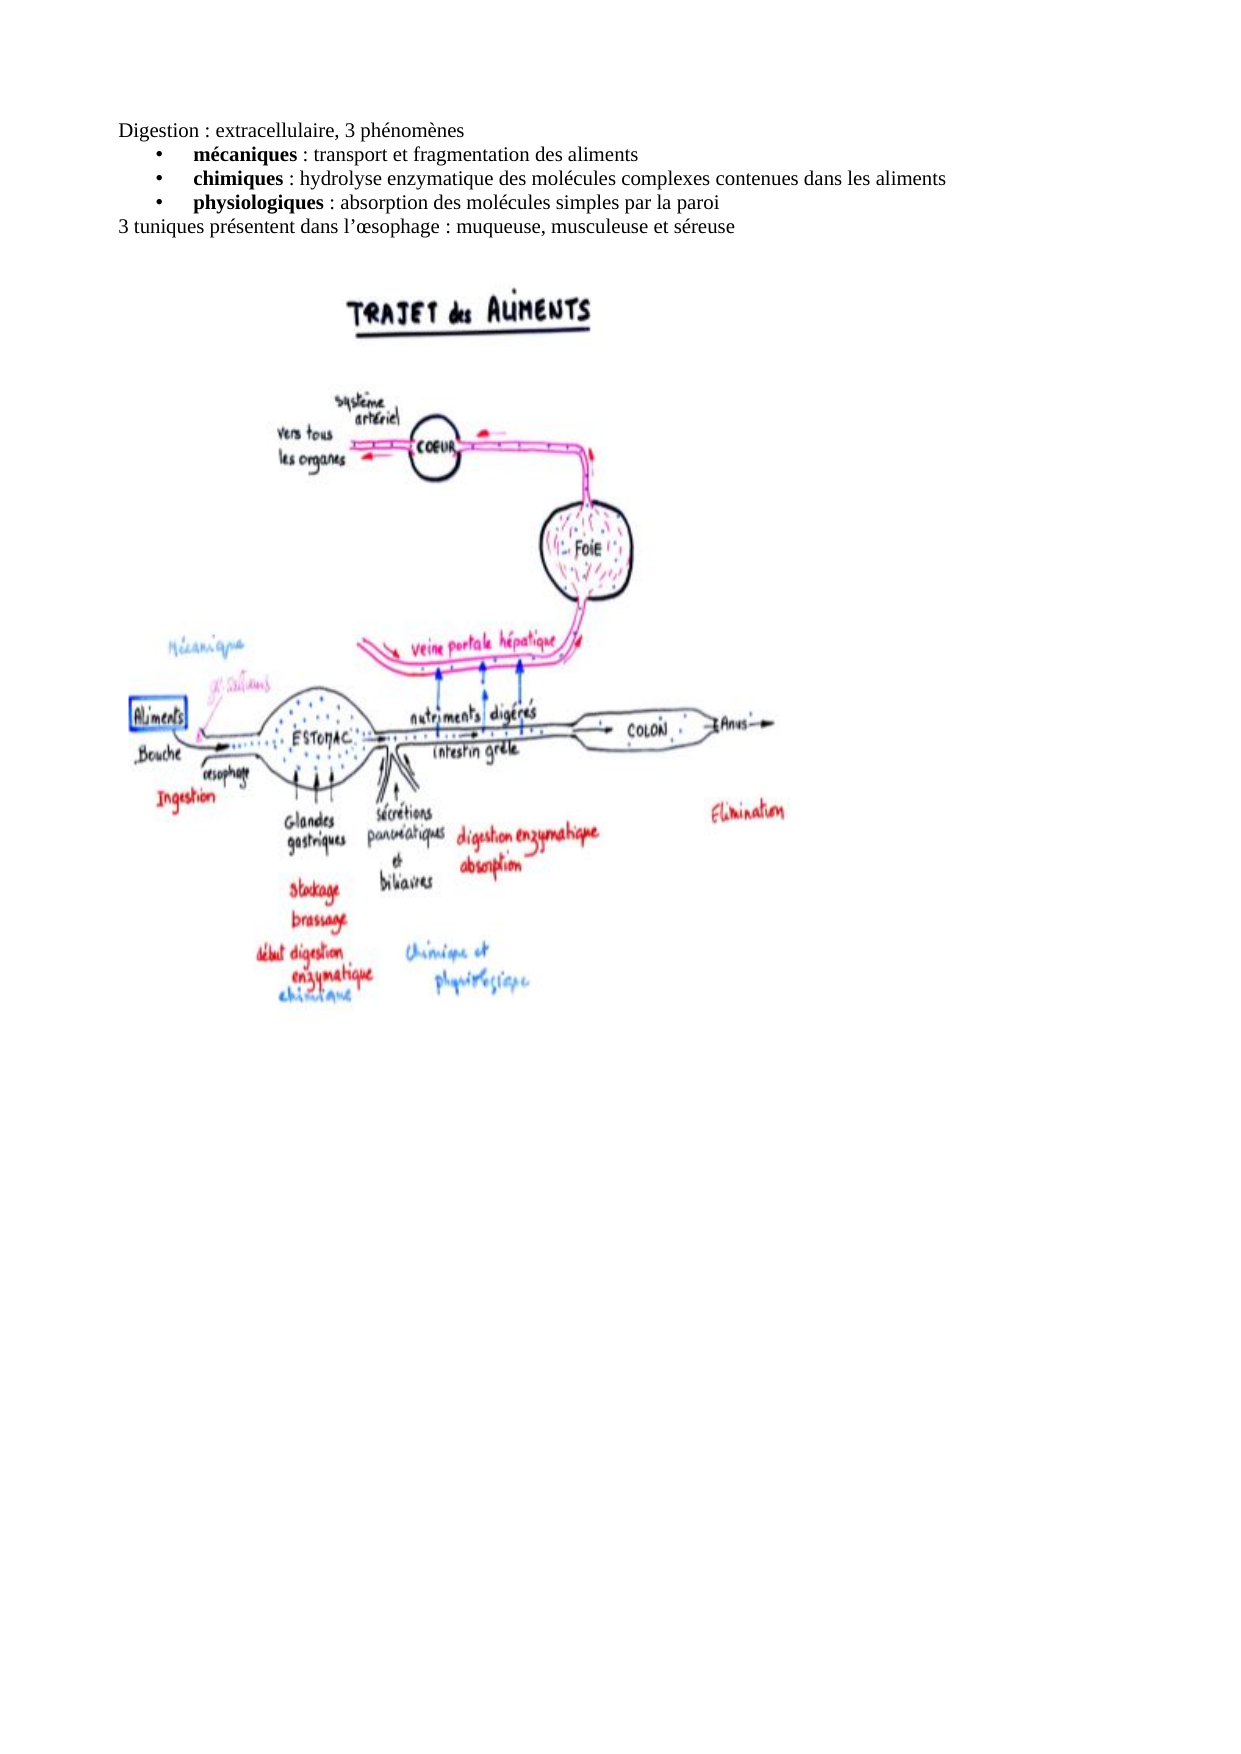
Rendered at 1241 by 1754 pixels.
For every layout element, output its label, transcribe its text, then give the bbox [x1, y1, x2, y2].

list mécaniques : transport et fragmentation des aliments [156, 142, 1122, 166]
list chimiques : hydrolyse enzymatique des molécules complexes contenues dans les aliments [156, 166, 1122, 190]
list physiologiques : absorption des molécules simples par la paroi [156, 190, 1122, 214]
text 3 tuniques présentent dans l’œsophage : muqueuse, musculeuse et séreuse [118, 214, 1122, 238]
picture [107, 248, 800, 1020]
text Digestion : extracellulaire, 3 phénomènes [118, 118, 1122, 142]
